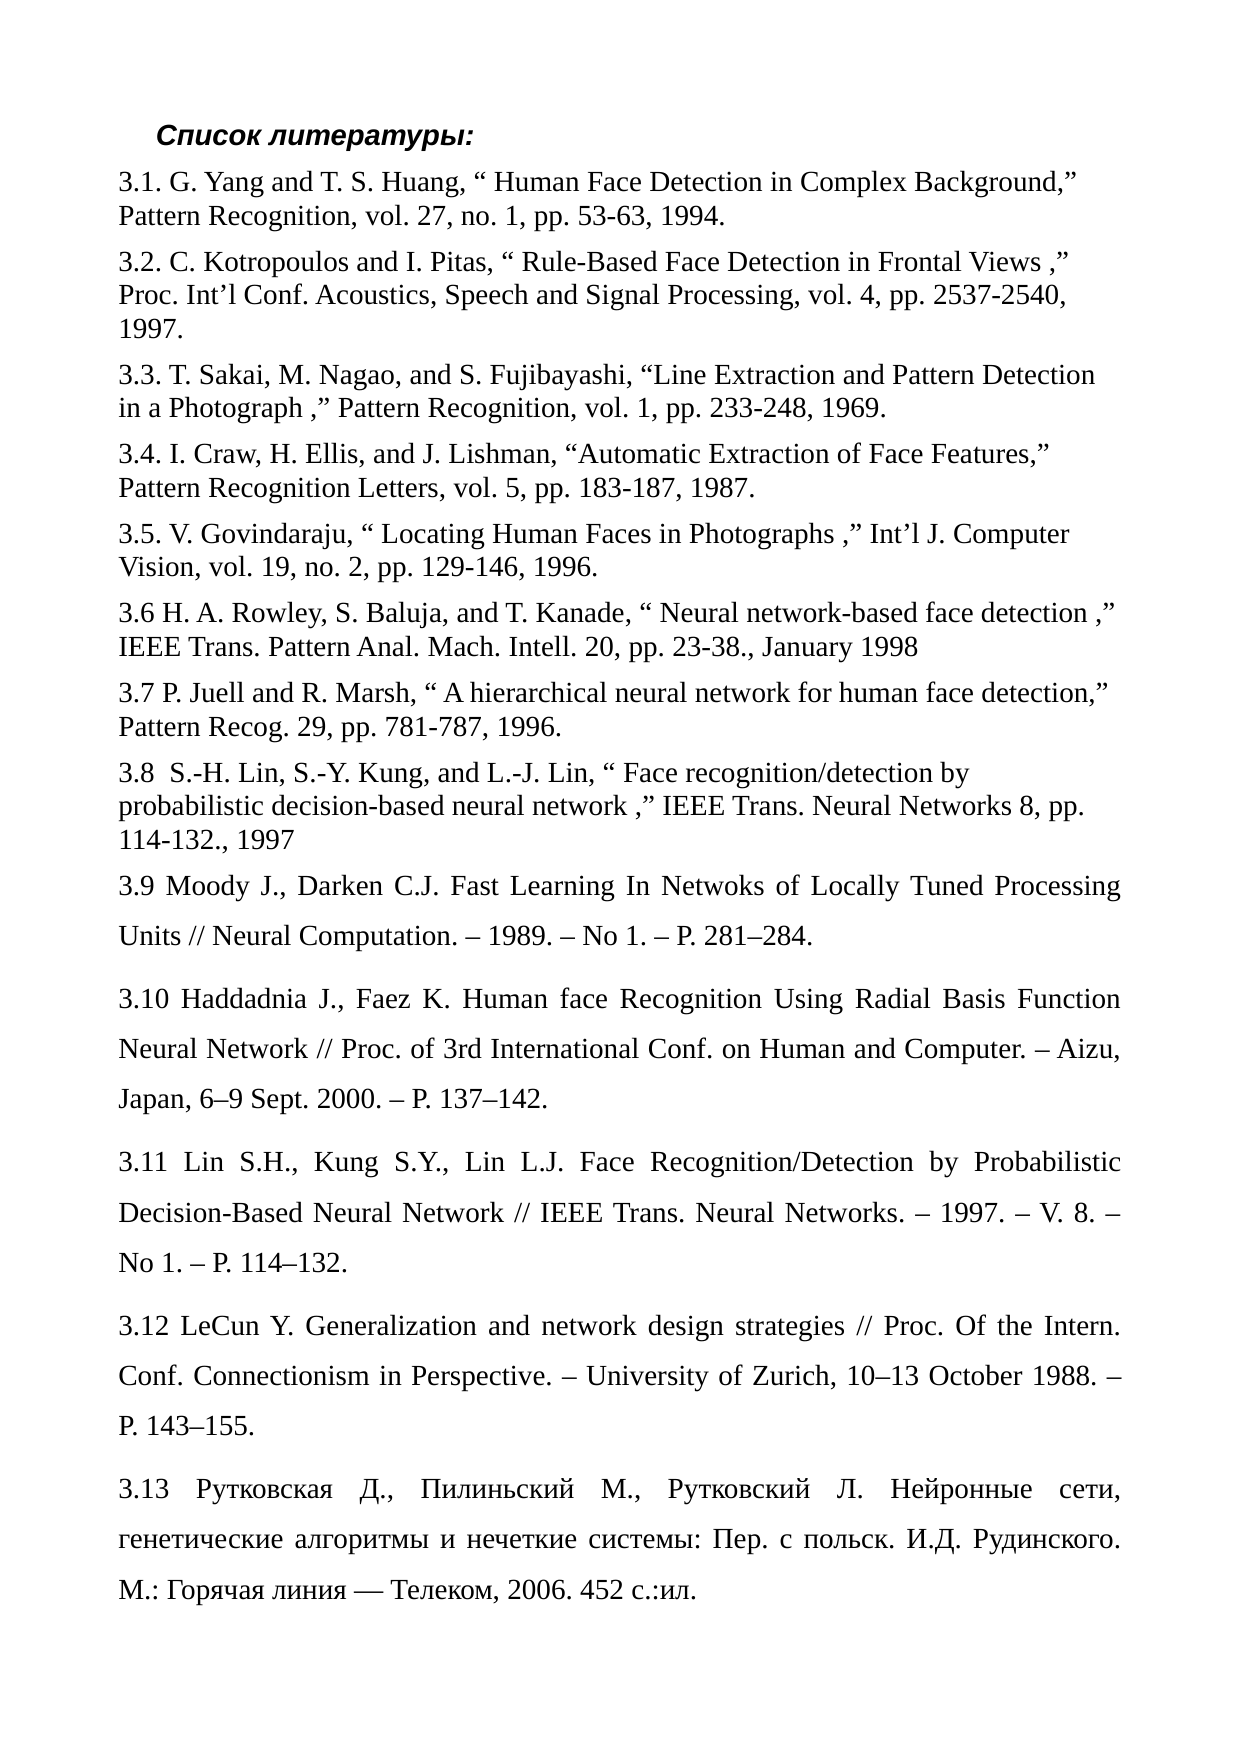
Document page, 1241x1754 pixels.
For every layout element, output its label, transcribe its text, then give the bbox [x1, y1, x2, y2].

text 3.4. I. Craw, H. Ellis, and J. Lishman, “Automatic Extraction of Face Features,” Pattern Recognition Letters, vol. 5, pp. 183-187, 1987. [118, 436, 1122, 503]
text 3.9 Moody J., Darken C.J. Fast Learning In Netwoks of Locally Tuned Processing Units // Neural Computation. – 1989. – No 1. – P. 281–284. [118, 868, 1122, 952]
list 3.13 Рутковская Д., Пилиньский М., Рутковский Л. Нейронные сети, генетические алгоритмы и нечеткие системы: Пер. с польск. И.Д. Рудинского. М.: Горячая линия — Телеком, 2006. 452 с.:ил. [118, 1471, 1122, 1606]
text 3.7 P. Juell and R. Marsh, “ A hierarchical neural network for human face detection,” Pattern Recog. 29, pp. 781-787, 1996. [118, 675, 1122, 742]
text 3.10 Haddadnia J., Faez K. Human face Recognition Using Radial Basis Function Neural Network // Proc. of 3rd International Conf. on Human and Computer. – Aizu, Japan, 6–9 Sept. 2000. – P. 137–142. [118, 981, 1122, 1115]
list 3.11 Lin S.H., Kung S.Y., Lin L.J. Face Recognition/Detection by Probabilistic Decision-Based Neural Network // IEEE Trans. Neural Networks. – 1997. – V. 8. – No 1. – P. 114–132. [118, 1144, 1122, 1279]
text 3.8 S.-H. Lin, S.-Y. Kung, and L.-J. Lin, “ Face recognition/detection by probabilistic decision-based neural network ,” IEEE Trans. Neural Networks 8, pp. 114-132., 1997 [118, 755, 1122, 855]
text 3.6 H. A. Rowley, S. Baluja, and T. Kanade, “ Neural network-based face detection ,” IEEE Trans. Pattern Anal. Mach. Intell. 20, pp. 23-38., January 1998 [118, 596, 1122, 663]
text 3.1. G. Yang and T. S. Huang, “ Human Face Detection in Complex Background,” Pattern Recognition, vol. 27, no. 1, pp. 53-63, 1994. [118, 164, 1122, 231]
text 3.5. V. Govindaraju, “ Locating Human Faces in Photographs ,” Int’l J. Computer Vision, vol. 19, no. 2, pp. 129-146, 1996. [118, 516, 1122, 583]
list 3.12 LeCun Y. Generalization and network design strategies // Proc. Of the Intern. Conf. Connectionism in Perspective. – University of Zurich, 10–13 October 1988. – P. 143–155. [118, 1308, 1122, 1442]
text 3.2. C. Kotropoulos and I. Pitas, “ Rule-Based Face Detection in Frontal Views ,” Proc. Int’l Conf. Acoustics, Speech and Signal Processing, vol. 4, pp. 2537-2540, 1997. [118, 244, 1122, 344]
text 3.3. T. Sakai, M. Nagao, and S. Fujibayashi, “Line Extraction and Pattern Detection in a Photograph ,” Pattern Recognition, vol. 1, pp. 233-248, 1969. [118, 357, 1122, 424]
subtitle Список литературы: [156, 118, 1122, 152]
